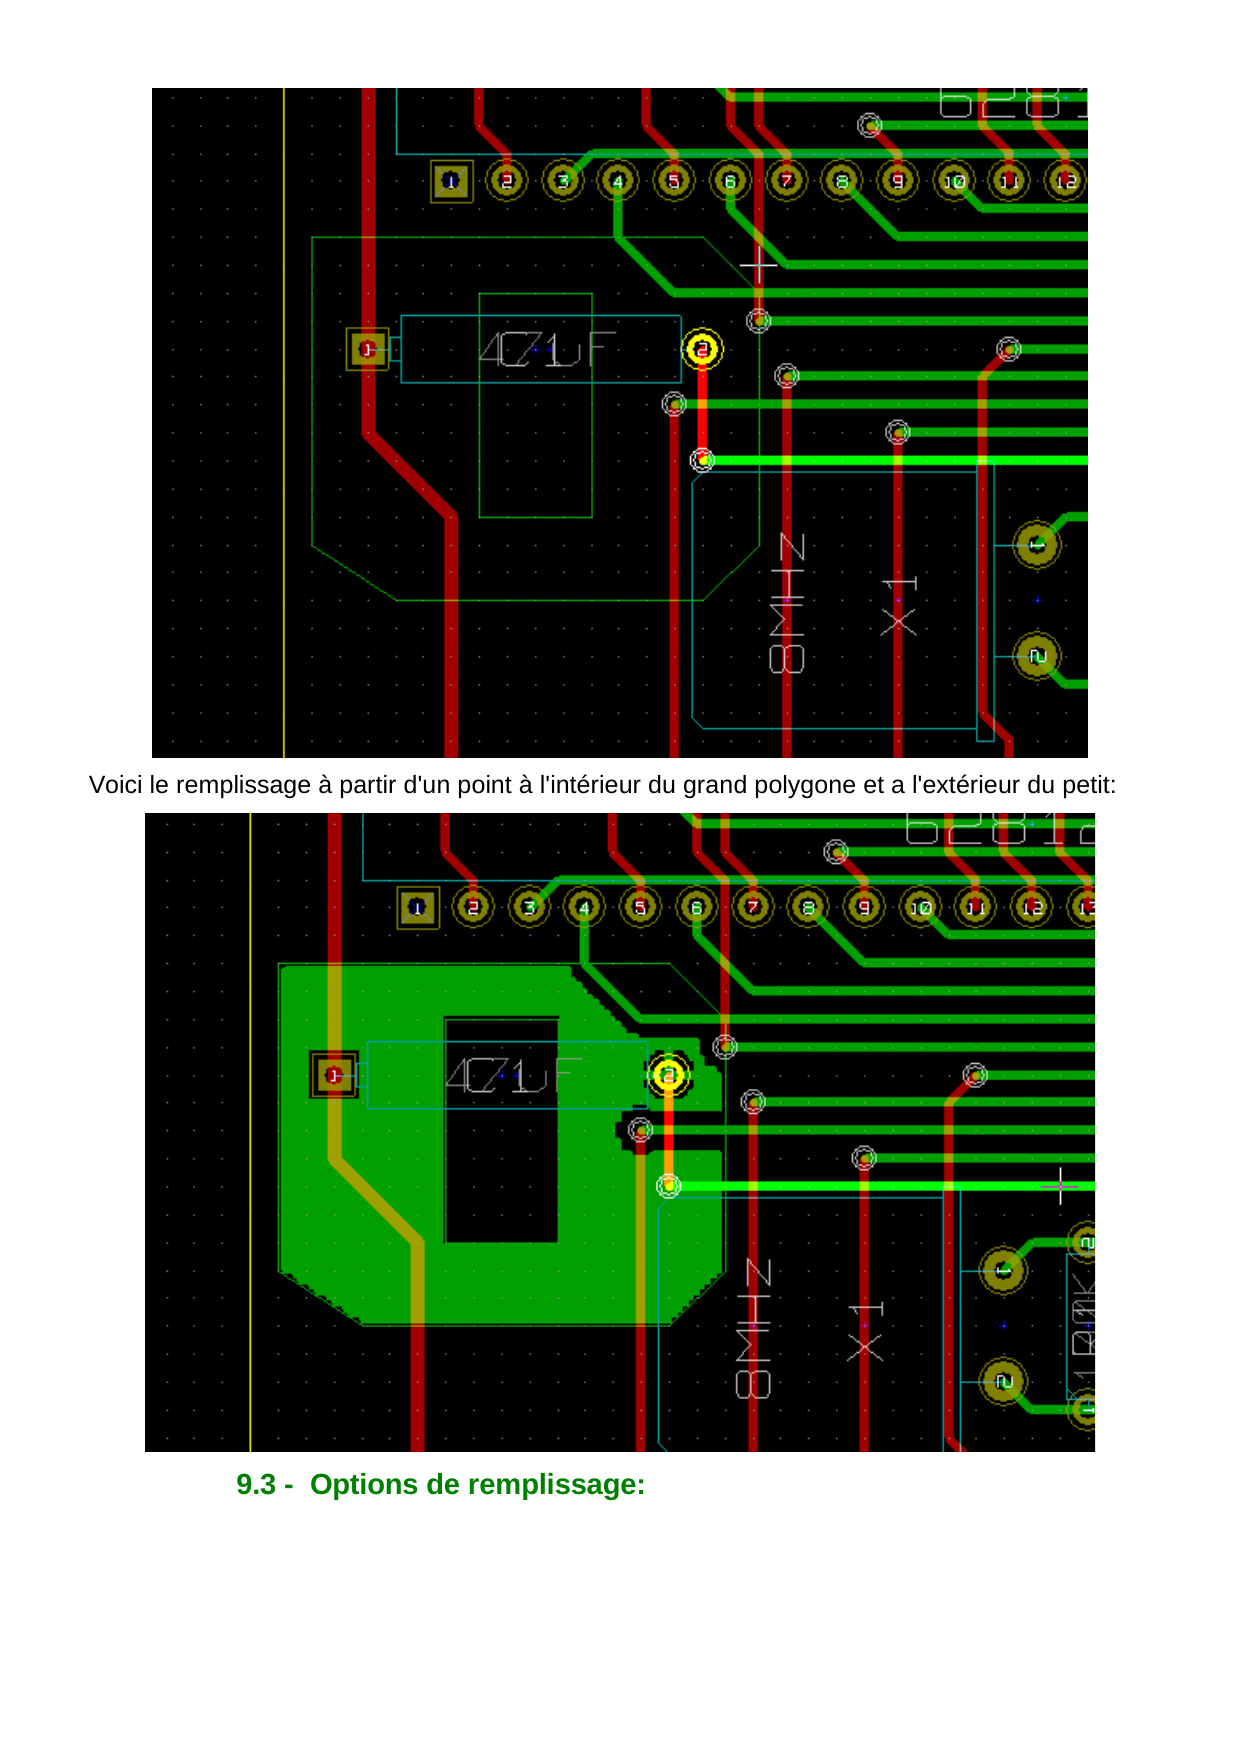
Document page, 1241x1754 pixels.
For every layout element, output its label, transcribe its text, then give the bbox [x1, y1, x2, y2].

subtitle Options de remplissage: [162, 1468, 1152, 1501]
text Voici le remplissage à partir d'un point à l'intérieur du grand polygone et a l'extérieur du petit: [88, 771, 1152, 799]
picture [145, 813, 1096, 1452]
picture [152, 88, 1088, 758]
